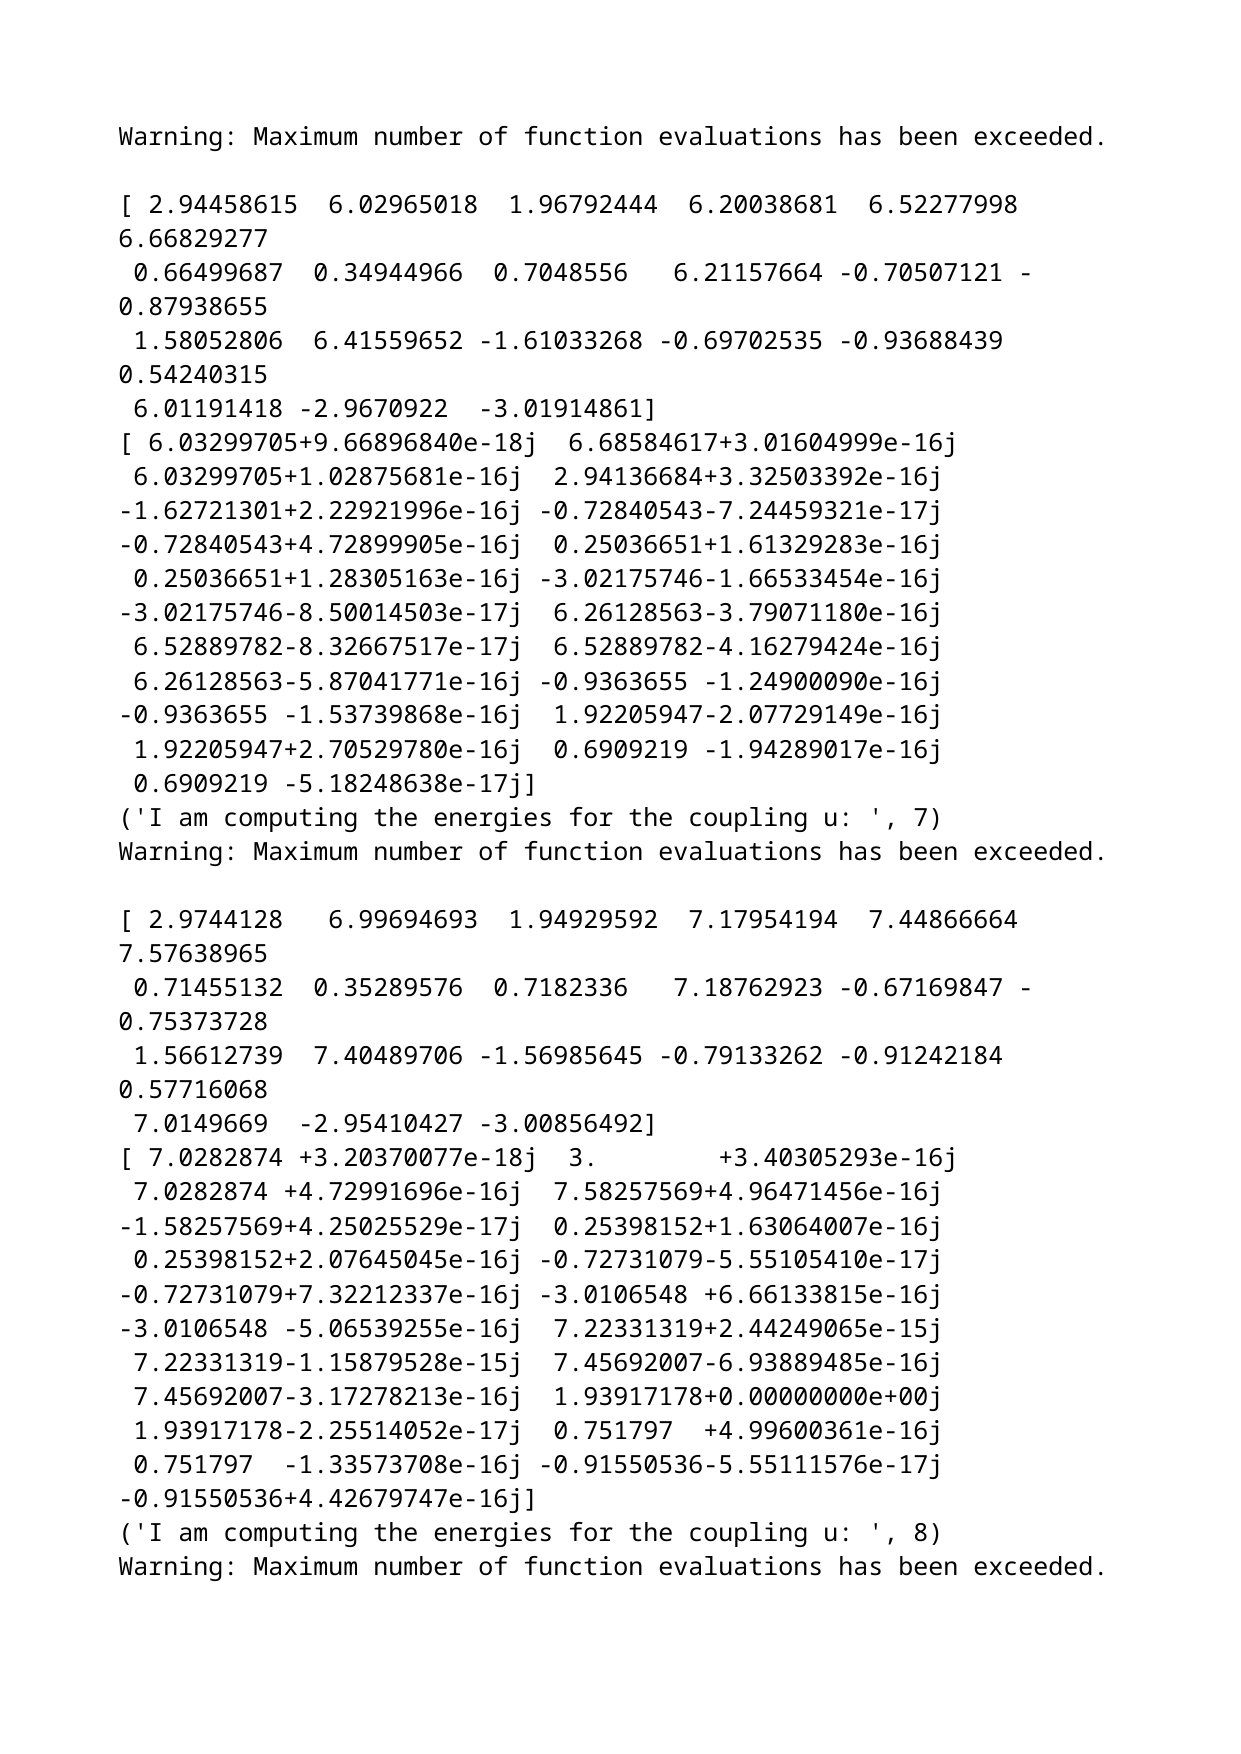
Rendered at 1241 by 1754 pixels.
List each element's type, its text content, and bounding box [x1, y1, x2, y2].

text Warning: Maximum number of function evaluations has been exceeded. [ 2.94458615 6.02965018 1.96792444 6.20038681 6.52277998 6.66829277 0.66499687 0.34944966 0.7048556 6.21157664 -0.70507121 -0.87938655 1.58052806 6.41559652 -1.61033268 -0.69702535 -0.93688439 0.54240315 6.01191418 -2.9670922 -3.01914861] [ 6.03299705+9.66896840e-18j 6.68584617+3.01604999e-16j 6.03299705+1.02875681e-16j 2.94136684+3.32503392e-16j -1.62721301+2.22921996e-16j -0.72840543-7.24459321e-17j -0.72840543+4.72899905e-16j 0.25036651+1.61329283e-16j 0.25036651+1.28305163e-16j -3.02175746-1.66533454e-16j -3.02175746-8.50014503e-17j 6.26128563-3.79071180e-16j 6.52889782-8.32667517e-17j 6.52889782-4.16279424e-16j 6.26128563-5.87041771e-16j -0.9363655 -1.24900090e-16j -0.9363655 -1.53739868e-16j 1.92205947-2.07729149e-16j 1.92205947+2.70529780e-16j 0.6909219 -1.94289017e-16j 0.6909219 -5.18248638e-17j] ('I am computing the energies for the coupling u: ', 7) Warning: Maximum number of function evaluations has been exceeded. [ 2.9744128 6.99694693 1.94929592 7.17954194 7.44866664 7.57638965 0.71455132 0.35289576 0.7182336 7.18762923 -0.67169847 -0.75373728 1.56612739 7.40489706 -1.56985645 -0.79133262 -0.91242184 0.57716068 7.0149669 -2.95410427 -3.00856492] [ 7.0282874 +3.20370077e-18j 3. +3.40305293e-16j 7.0282874 +4.72991696e-16j 7.58257569+4.96471456e-16j -1.58257569+4.25025529e-17j 0.25398152+1.63064007e-16j 0.25398152+2.07645045e-16j -0.72731079-5.55105410e-17j -0.72731079+7.32212337e-16j -3.0106548 +6.66133815e-16j -3.0106548 -5.06539255e-16j 7.22331319+2.44249065e-15j 7.22331319-1.15879528e-15j 7.45692007-6.93889485e-16j 7.45692007-3.17278213e-16j 1.93917178+0.00000000e+00j 1.93917178-2.25514052e-17j 0.751797 +4.99600361e-16j 0.751797 -1.33573708e-16j -0.91550536-5.55111576e-17j -0.91550536+4.42679747e-16j] ('I am computing the energies for the coupling u: ', 8) Warning: Maximum number of function evaluations has been exceeded. [118, 118, 1122, 1617]
